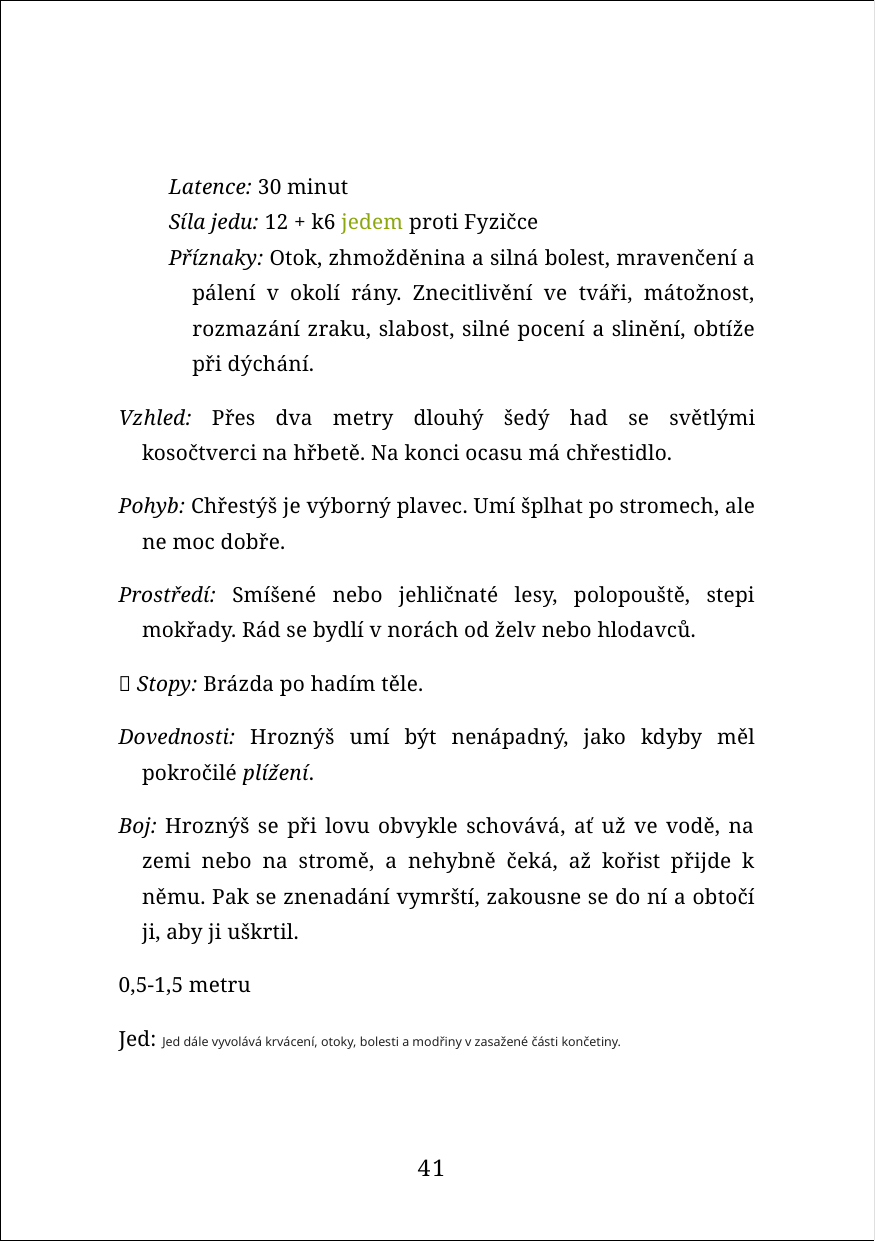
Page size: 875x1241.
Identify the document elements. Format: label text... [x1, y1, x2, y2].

text 👣 Stopy: Brázda po hadím těle. [118, 669, 756, 697]
text Vzhled: Přes dva metry dlouhý šedý had se světlými kosočtverci na hřbetě. Na konci ocasu má chřestidlo. [118, 403, 756, 467]
text Síla jedu: 12 + k6 jedem proti Fyzičce [168, 207, 756, 236]
text 0,5-1,5 metru [118, 971, 756, 999]
text Latence: 30 minut [168, 172, 756, 200]
text Jed: Jed dále vyvolává krvácení, otoky, bolesti a modřiny v zasažené části končetiny. [118, 1024, 756, 1052]
text Pohyb: Chřestýš je výborný plavec. Umí šplhat po stromech, ale ne moc dobře. [118, 491, 756, 555]
text Dovednosti: Hroznýš umí být nenápadný, jako kdyby měl pokročilé plížení. [118, 722, 756, 786]
text Příznaky: Otok, zhmožděnina a silná bolest, mravenčení a pálení v okolí rány. Znecitlivění ve tváři, mátožnost, rozmazání zraku, slabost, silné pocení a slinění, obtíže při dýchání. [168, 243, 756, 378]
text Prostředí: Smíšené nebo jehličnaté lesy, polopouště, stepi mokřady. Rád se bydlí v norách od želv nebo hlodavců. [118, 580, 756, 644]
text Boj: Hroznýš se při lovu obvykle schovává, ať už ve vodě, na zemi nebo na stromě, a nehybně čeká, až kořist přijde k němu. Pak se znenadání vymrští, zakousne se do ní a obtočí ji, aby ji uškrtil. [118, 811, 756, 946]
